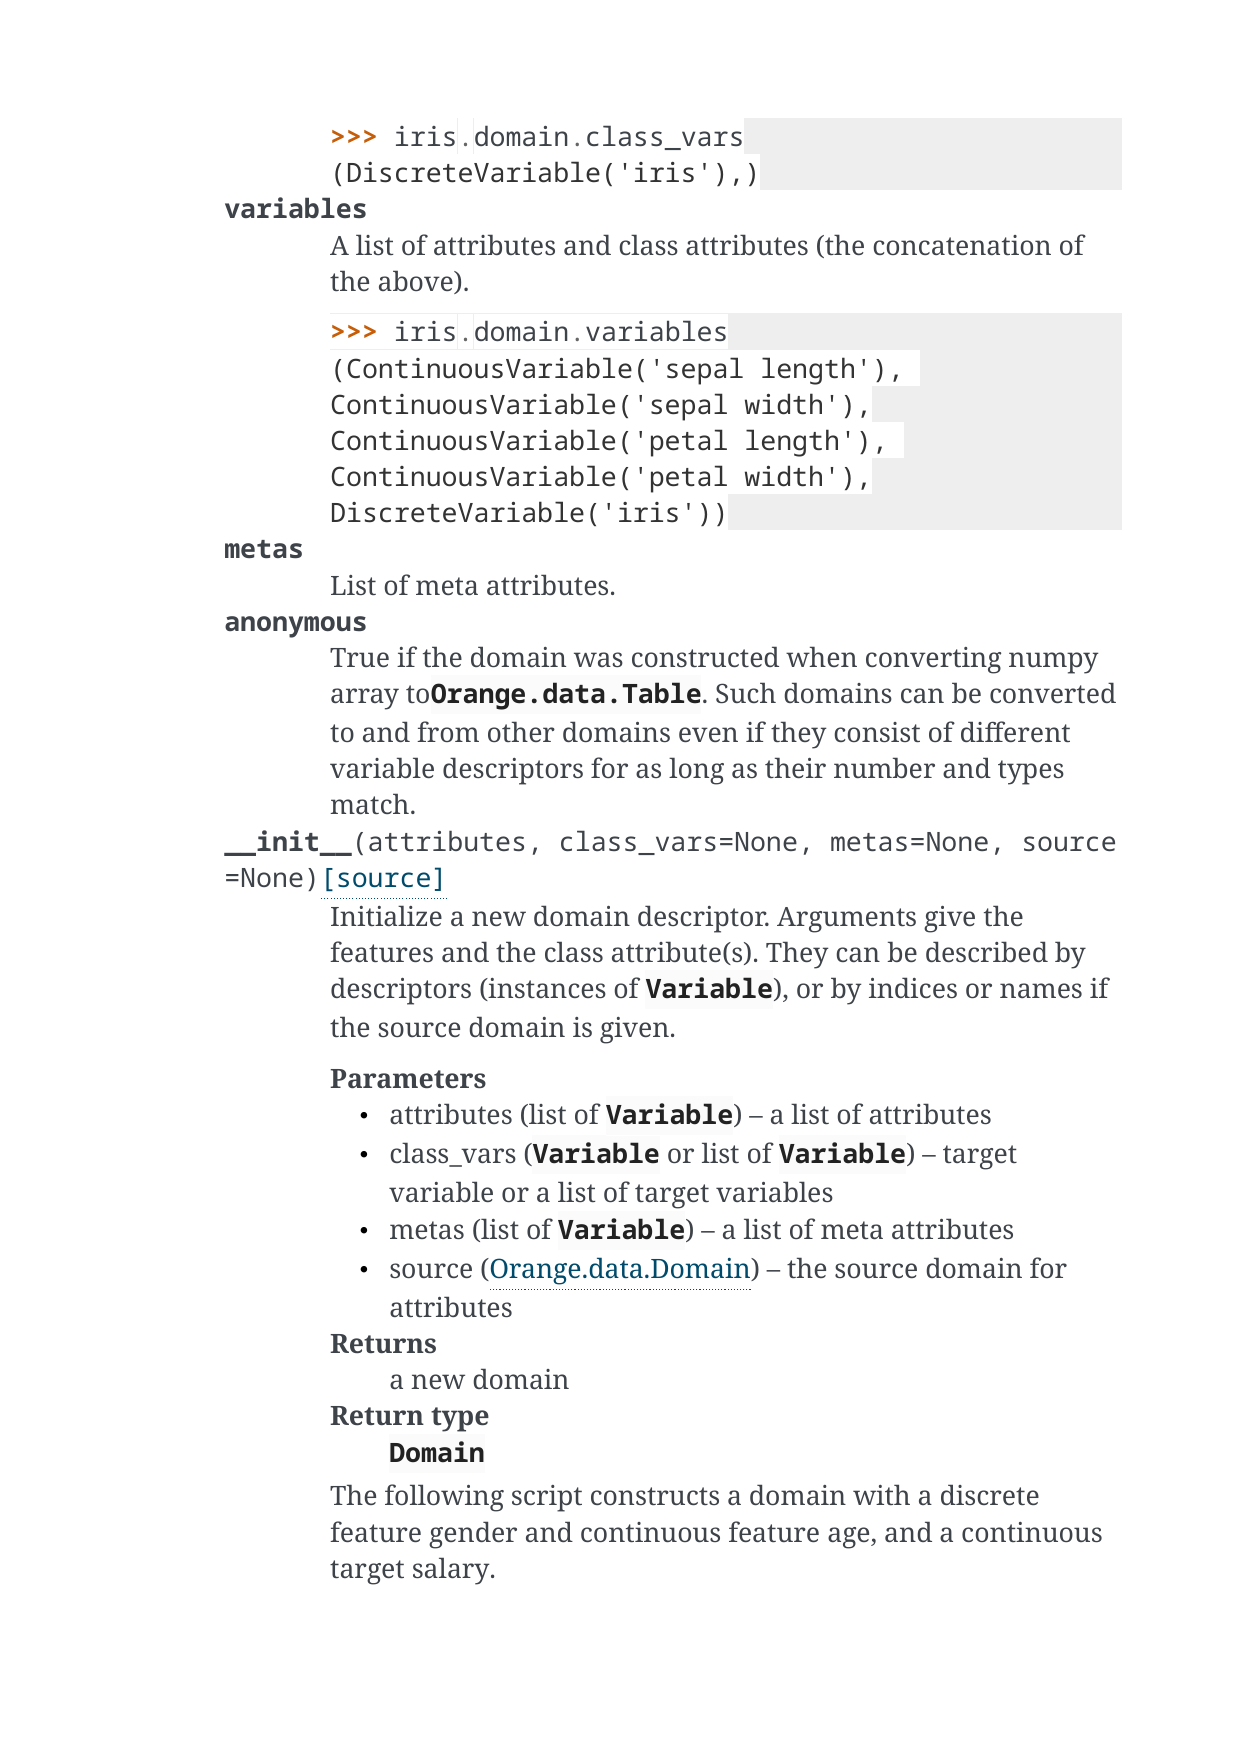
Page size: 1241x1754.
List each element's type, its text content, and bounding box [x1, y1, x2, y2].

text (DiscreteVariable('iris'),) [330, 154, 1122, 190]
list class_vars (Variable or list of Variable) – target variable or a list of target variables [389, 1135, 1122, 1211]
list Domain [389, 1433, 1122, 1473]
subtitle anonymous [224, 603, 1122, 639]
list True if the domain was constructed when converting numpy array toOrange.data.Table. Such domains can be converted to and from other domains even if they consist of different variable descriptors for as long as their number and types match. [330, 639, 1122, 822]
list List of meta attributes. [330, 566, 1122, 603]
list attributes (list of Variable) – a list of attributes [389, 1096, 1122, 1135]
text >>> iris.domain.class_vars [330, 118, 1122, 154]
subtitle __init__(attributes, class_vars=None, metas=None, source=None)[source] [224, 822, 1122, 898]
subtitle Parameters [330, 1060, 1122, 1096]
text ContinuousVariable('petal length'), ContinuousVariable('petal width'), [330, 422, 1122, 494]
list a new domain [389, 1361, 1122, 1397]
text (ContinuousVariable('sepal length'), ContinuousVariable('sepal width'), [330, 349, 1122, 422]
list metas (list of Variable) – a list of meta attributes [389, 1211, 1122, 1250]
subtitle Return type [330, 1397, 1122, 1433]
text DiscreteVariable('iris')) [330, 494, 1122, 530]
subtitle Returns [330, 1325, 1122, 1361]
list A list of attributes and class attributes (the concatenation of the above). [330, 227, 1122, 299]
subtitle metas [224, 530, 1122, 566]
list The following script constructs a domain with a discrete feature gender and continuous feature age, and a continuous target salary. [330, 1477, 1122, 1586]
list Initialize a new domain descriptor. Arguments give the features and the class attribute(s). They can be described by descriptors (instances of Variable), or by indices or names if the source domain is given. [330, 898, 1122, 1045]
text >>> iris.domain.variables [330, 313, 1122, 349]
list source (Orange.data.Domain) – the source domain for attributes [389, 1250, 1122, 1325]
subtitle variables [224, 190, 1122, 227]
